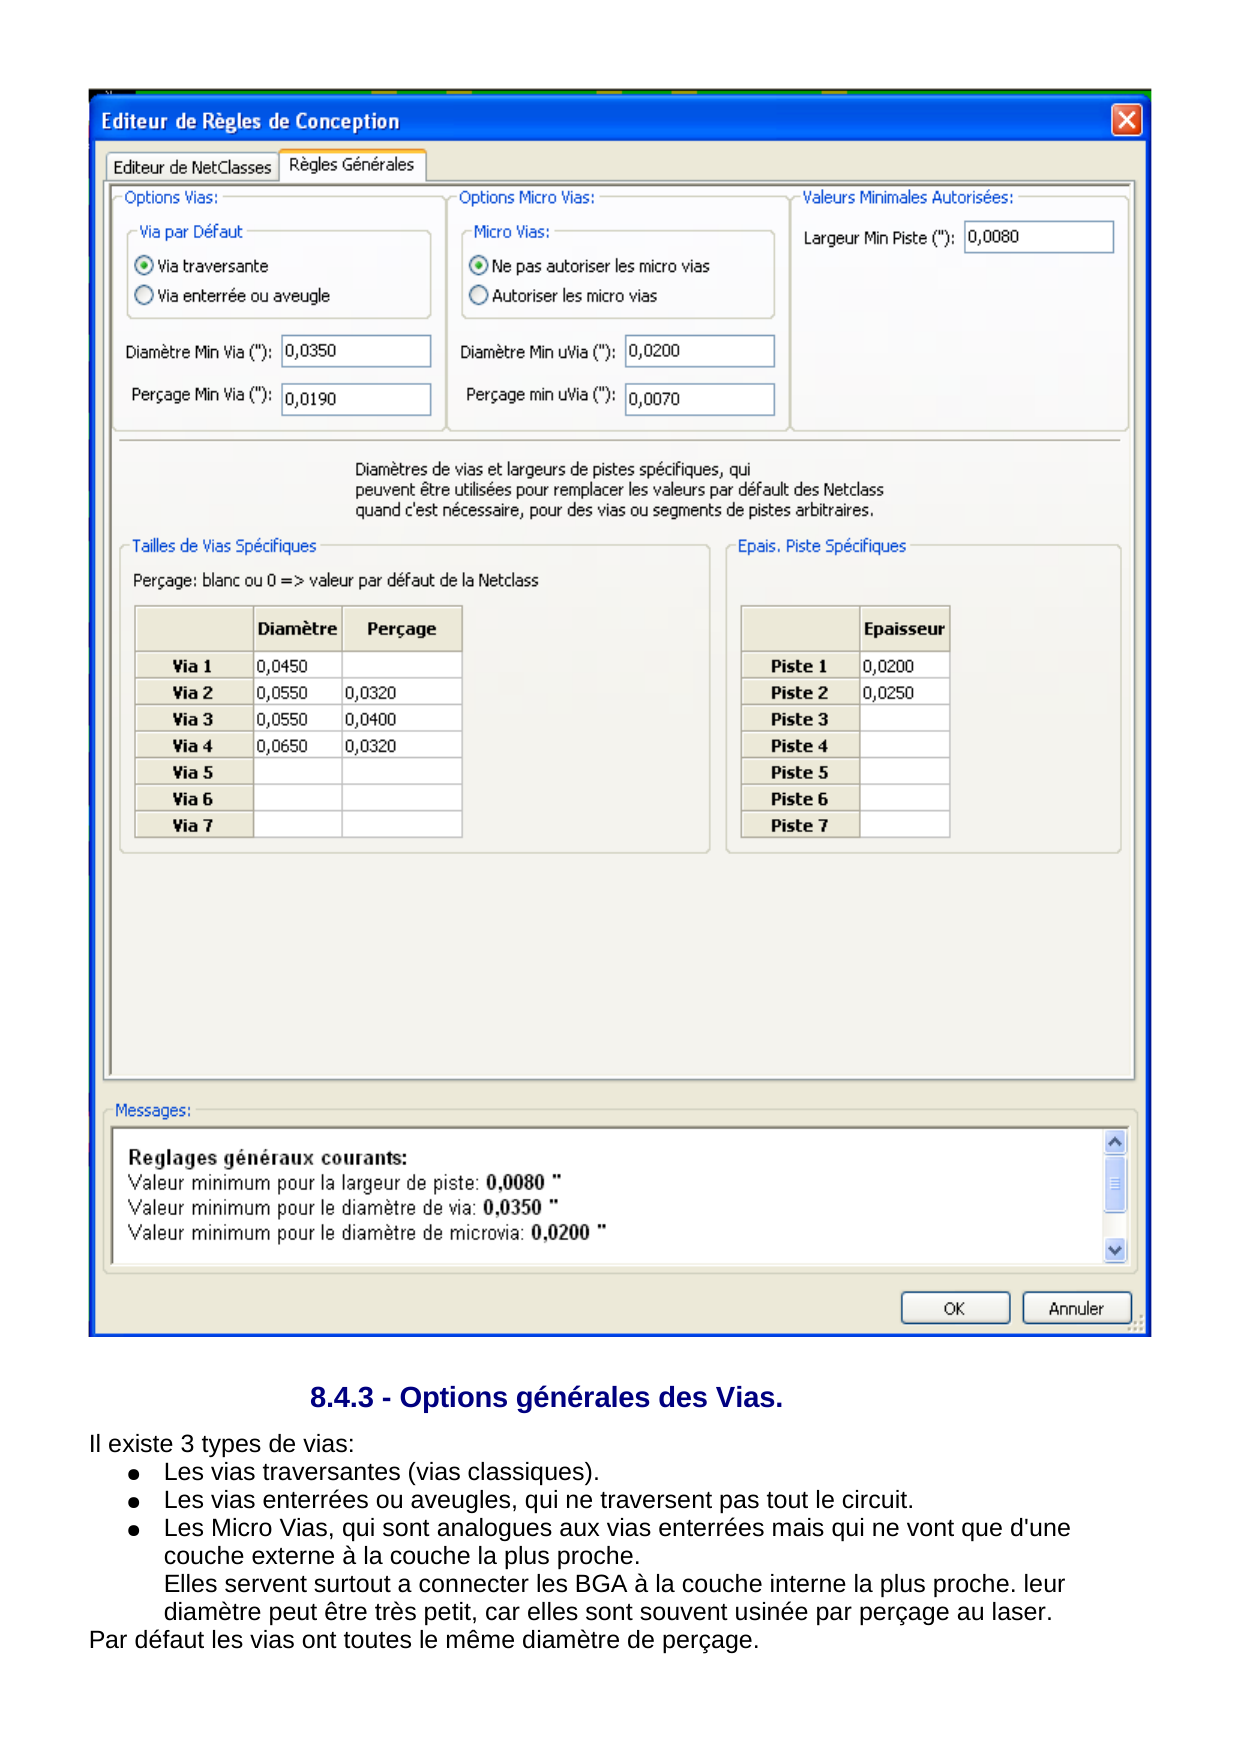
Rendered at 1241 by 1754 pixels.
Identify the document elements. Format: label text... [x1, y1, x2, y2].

picture [88, 88, 1152, 1337]
list Les vias traversantes (vias classiques). [126, 1458, 1152, 1486]
text Par défaut les vias ont toutes le même diamètre de perçage. [88, 1626, 1152, 1654]
text Il existe 3 types de vias: [88, 1430, 1152, 1458]
subtitle Options générales des Vias. [236, 1381, 1152, 1414]
list Les vias enterrées ou aveugles, qui ne traversent pas tout le circuit. [126, 1486, 1152, 1514]
list Les Micro Vias, qui sont analogues aux vias enterrées mais qui ne vont que d'une couche externe à la couche la plus proche. Elles servent surtout a connecter les BGA à la couche interne la plus proche. leur diamètre peut être très petit, car elles sont souvent usinée par perçage au laser. [126, 1514, 1152, 1626]
